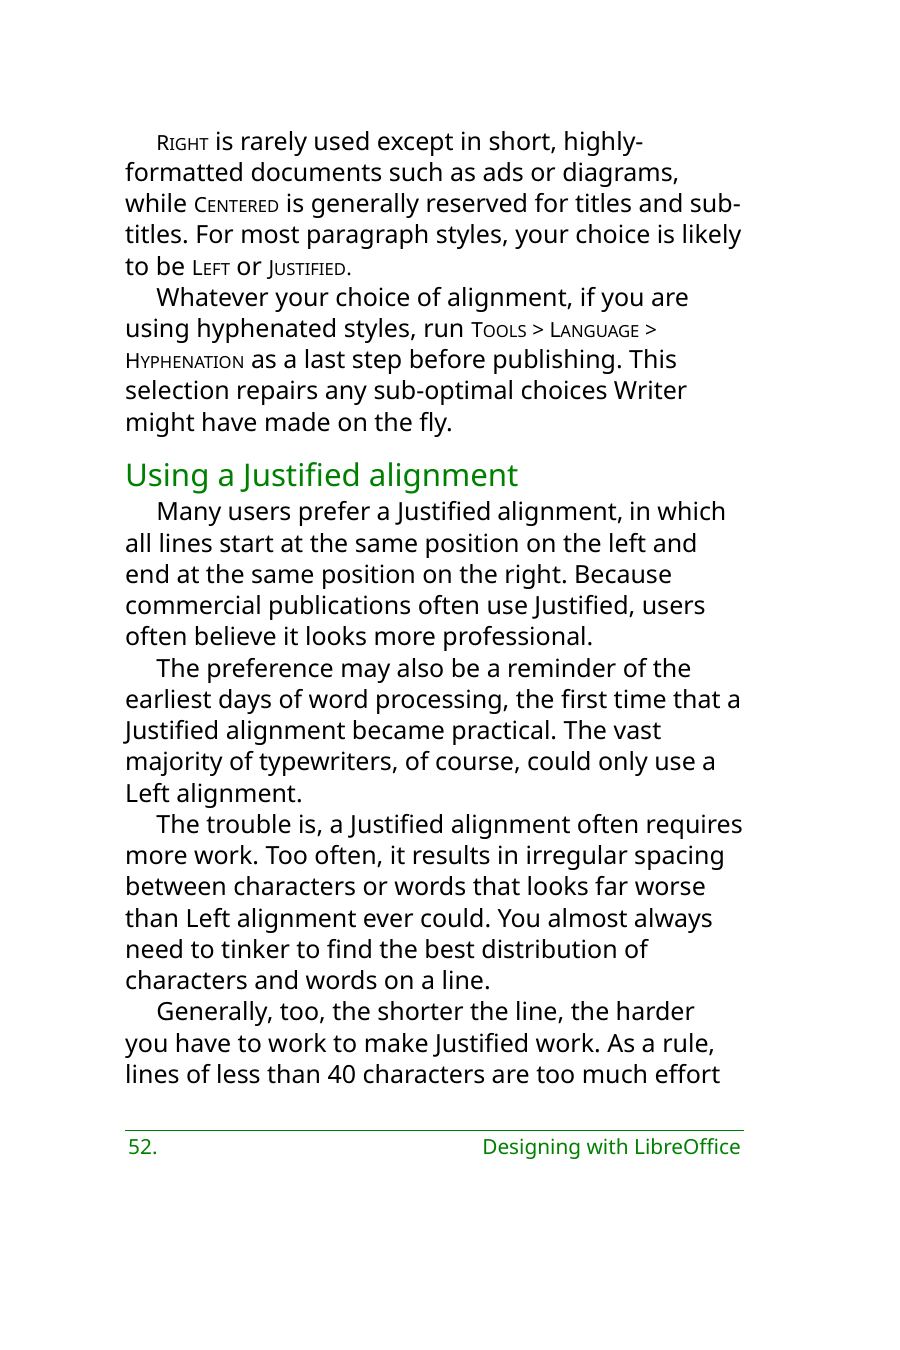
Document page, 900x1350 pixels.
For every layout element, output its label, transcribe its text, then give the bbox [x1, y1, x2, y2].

text The trouble is, a Justified alignment often requires more work. Too often, it results in irregular spacing between characters or words that looks far worse than Left alignment ever could. You almost always need to tinker to find the best distribution of characters and words on a line. [125, 808, 744, 996]
text Right is rarely used except in short, highly-formatted documents such as ads or diagrams, while Centered is generally reserved for titles and sub-titles. For most paragraph styles, your choice is likely to be Left or Justified. [125, 125, 744, 281]
text The preference may also be a reminder of the earliest days of word processing, the first time that a Justified alignment became practical. The vast majority of typewriters, of course, could only use a Left alignment. [125, 652, 744, 808]
text Many users prefer a Justified alignment, in which all lines start at the same position on the left and end at the same position on the right. Because commercial publications often use Justified, users often believe it looks more professional. [125, 496, 744, 652]
text Whatever your choice of alignment, if you are using hyphenated styles, run Tools > Language > Hyphenation as a last step before publishing. This selection repairs any sub-optimal choices Writer might have made on the fly. [125, 281, 744, 437]
text Generally, too, the shorter the line, the harder you have to work to make Justified work. As a rule, lines of less than 40 characters are too much effort [125, 996, 744, 1089]
subtitle Using a Justified alignment [125, 453, 744, 496]
